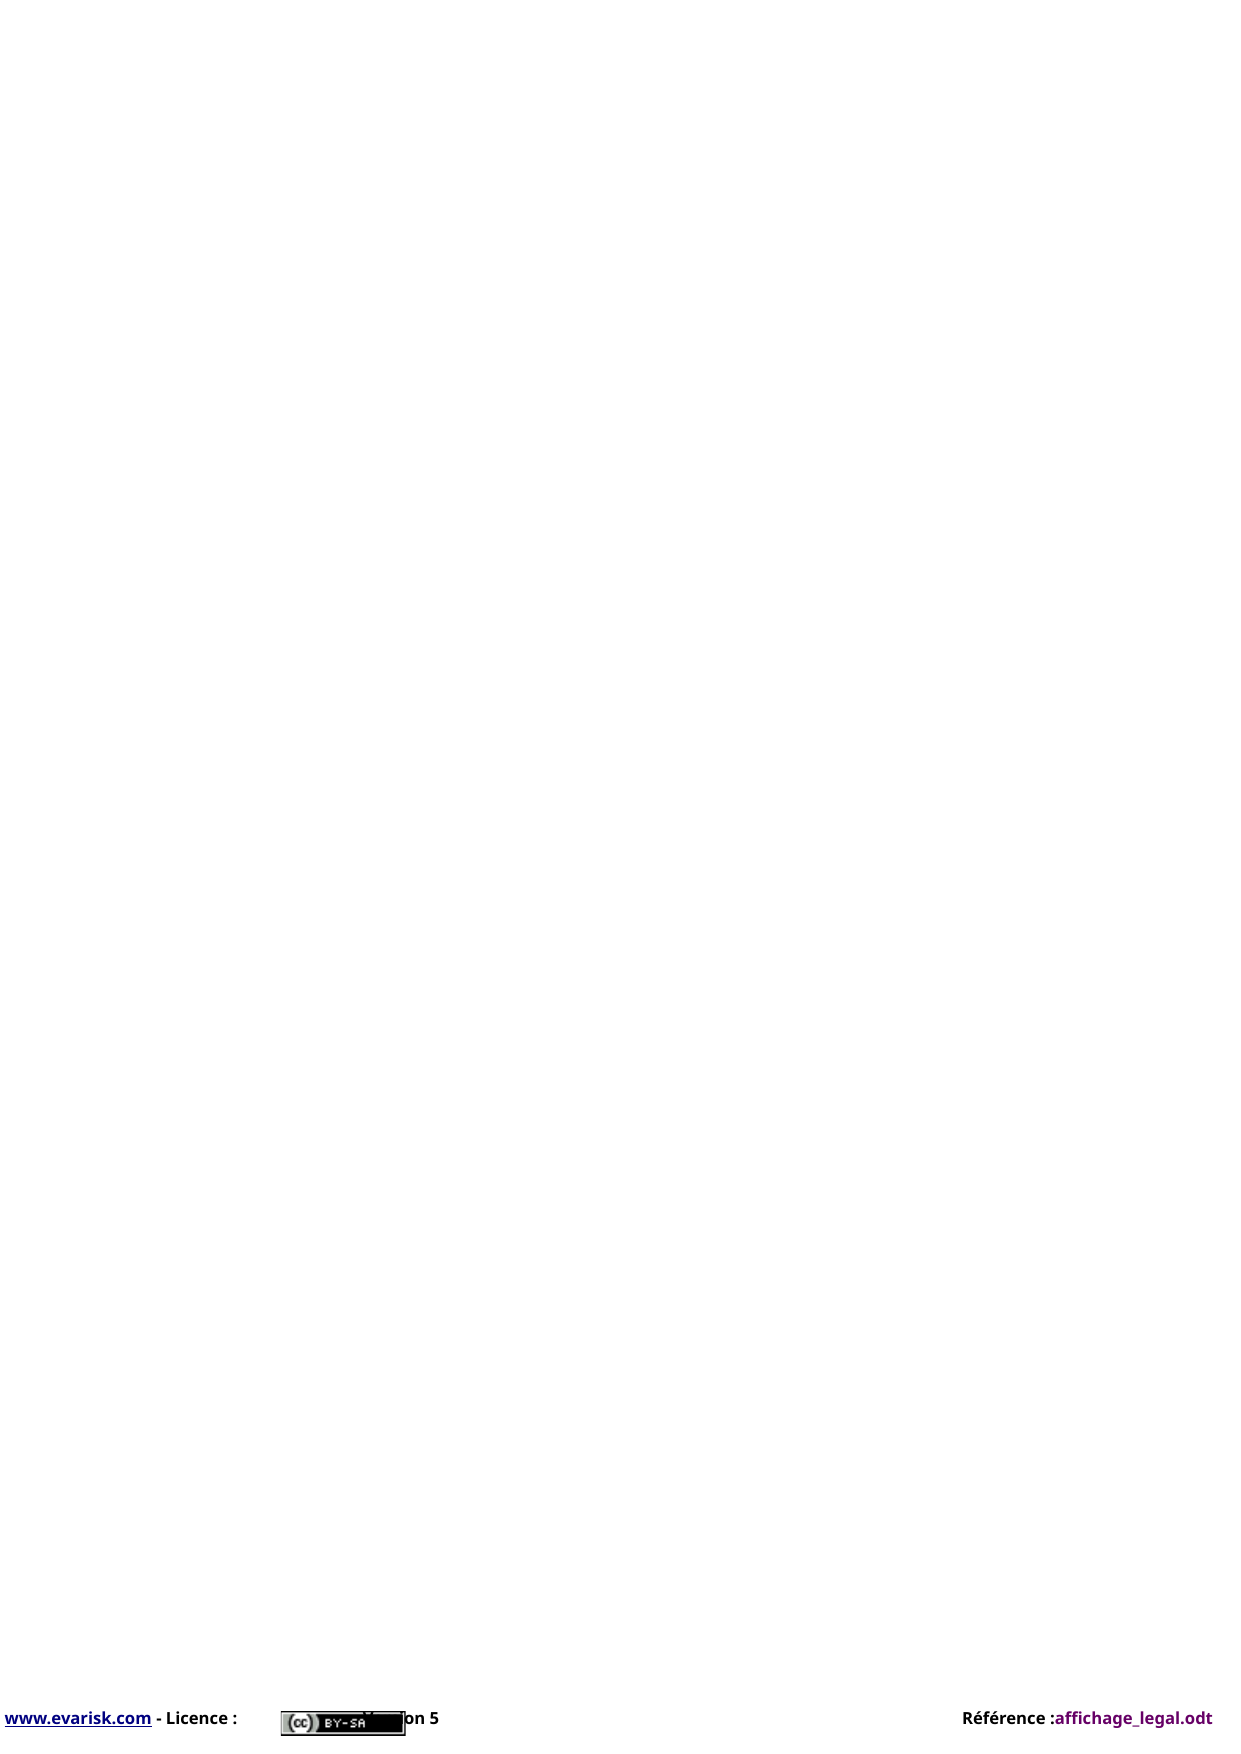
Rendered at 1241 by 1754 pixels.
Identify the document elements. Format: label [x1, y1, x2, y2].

picture [280, 1711, 406, 1736]
